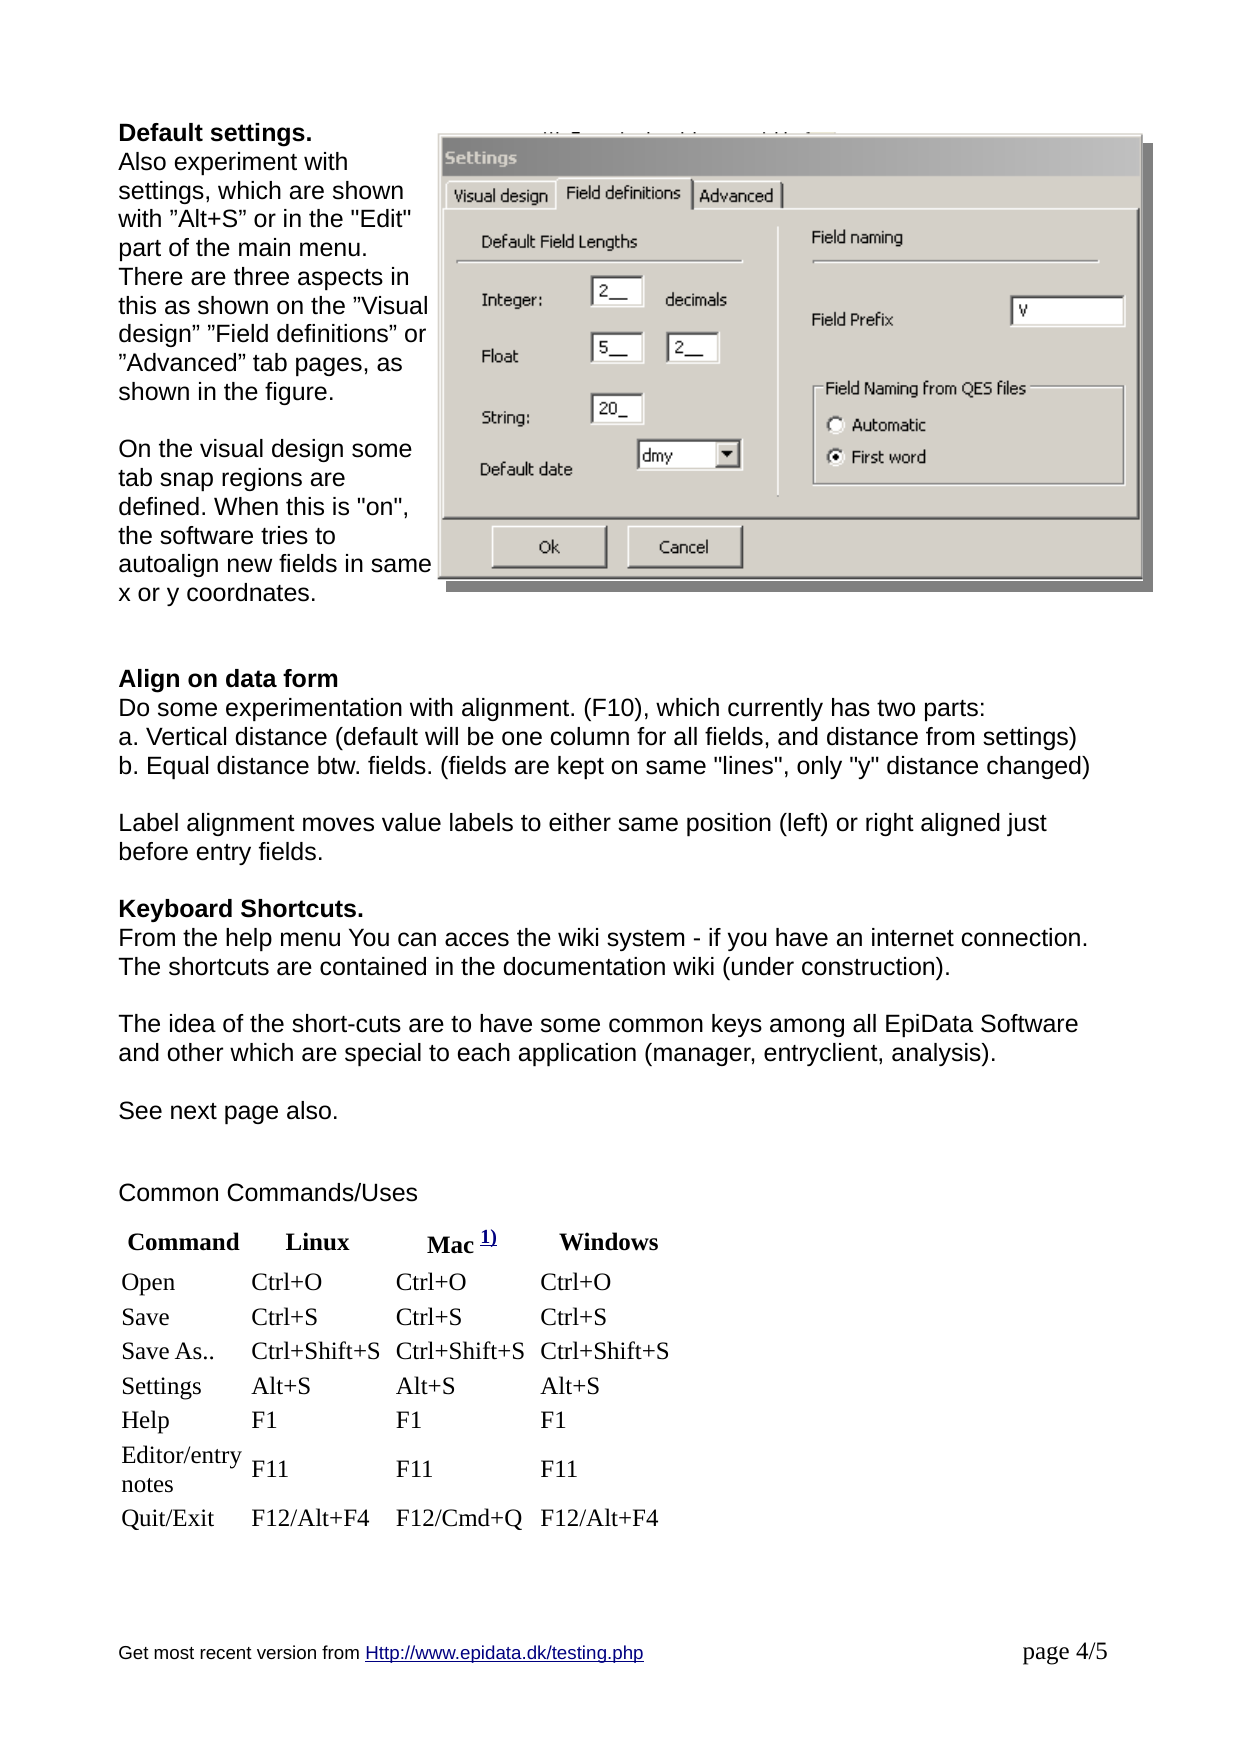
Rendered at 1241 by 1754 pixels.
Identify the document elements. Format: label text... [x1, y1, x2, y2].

table_cell Ctrl+O [248, 1264, 393, 1299]
table_cell Settings [118, 1368, 248, 1403]
table_cell Open [118, 1264, 248, 1299]
table_cell Editor/entry notes [118, 1437, 248, 1501]
text b. Equal distance btw. fields. (fields are kept on same "lines", only "y" distance changed) [118, 751, 1122, 779]
table_cell Ctrl+O [393, 1264, 537, 1299]
table_cell Save [118, 1299, 248, 1333]
table_header Linux [248, 1219, 393, 1264]
table_cell Ctrl+Shift+S [393, 1334, 537, 1368]
text See next page also. [118, 1096, 1122, 1124]
subtitle Common Commands/Uses [118, 1178, 1122, 1207]
text Label alignment moves value labels to either same position (left) or right aligned just before entry fields. [118, 808, 1122, 866]
text The idea of the short-cuts are to have some common keys among all EpiData Software and other which are special to each application (manager, entryclient, analysis). [118, 1009, 1122, 1067]
table_cell Ctrl+Shift+S [248, 1334, 393, 1368]
table_header Mac 1) [393, 1219, 537, 1264]
table_cell F12/Alt+F4 [537, 1501, 686, 1535]
table_cell F11 [537, 1437, 686, 1501]
picture [436, 132, 1143, 581]
table_cell Help [118, 1403, 248, 1437]
text From the help menu You can acces the wiki system - if you have an internet connection. The shortcuts are contained in the documentation wiki (under construction). [118, 923, 1122, 981]
text On the visual design some tab snap regions are defined. When this is "on", the software tries to autoalign new fields in same x or y coordnates. [118, 434, 1122, 607]
text Also experiment with settings, which are shown with ”Alt+S” or in the "Edit" part of the main menu. There are three aspects in this as shown on the ”Visual design” ”Field definitions” or ”Advanced” tab pages, as shown in the figure. [118, 147, 436, 406]
table_cell Ctrl+S [393, 1299, 537, 1333]
table_cell F12/Alt+F4 [248, 1501, 393, 1535]
table_cell F11 [393, 1437, 537, 1501]
table_cell F1 [248, 1403, 393, 1437]
table_cell Ctrl+S [248, 1299, 393, 1333]
text Align on data form [118, 664, 1122, 693]
table_cell F11 [248, 1437, 393, 1501]
table_cell Alt+S [393, 1368, 537, 1403]
table_cell F1 [537, 1403, 686, 1437]
table_cell Save As.. [118, 1334, 248, 1368]
table_cell Alt+S [248, 1368, 393, 1403]
table_cell Quit/Exit [118, 1501, 248, 1535]
table_cell F12/Cmd+Q [393, 1501, 537, 1535]
table_cell Alt+S [537, 1368, 686, 1403]
table_cell Ctrl+S [537, 1299, 686, 1333]
text Keyboard Shortcuts. [118, 894, 1122, 923]
table_header Command [118, 1219, 248, 1264]
text Default settings. [118, 118, 1122, 147]
table_cell Ctrl+Shift+S [537, 1334, 686, 1368]
text Do some experimentation with alignment. (F10), which currently has two parts: [118, 693, 1122, 722]
text a. Vertical distance (default will be one column for all fields, and distance from settings) [118, 722, 1122, 751]
table_cell Ctrl+O [537, 1264, 686, 1299]
table_header Windows [537, 1219, 686, 1264]
table_cell F1 [393, 1403, 537, 1437]
